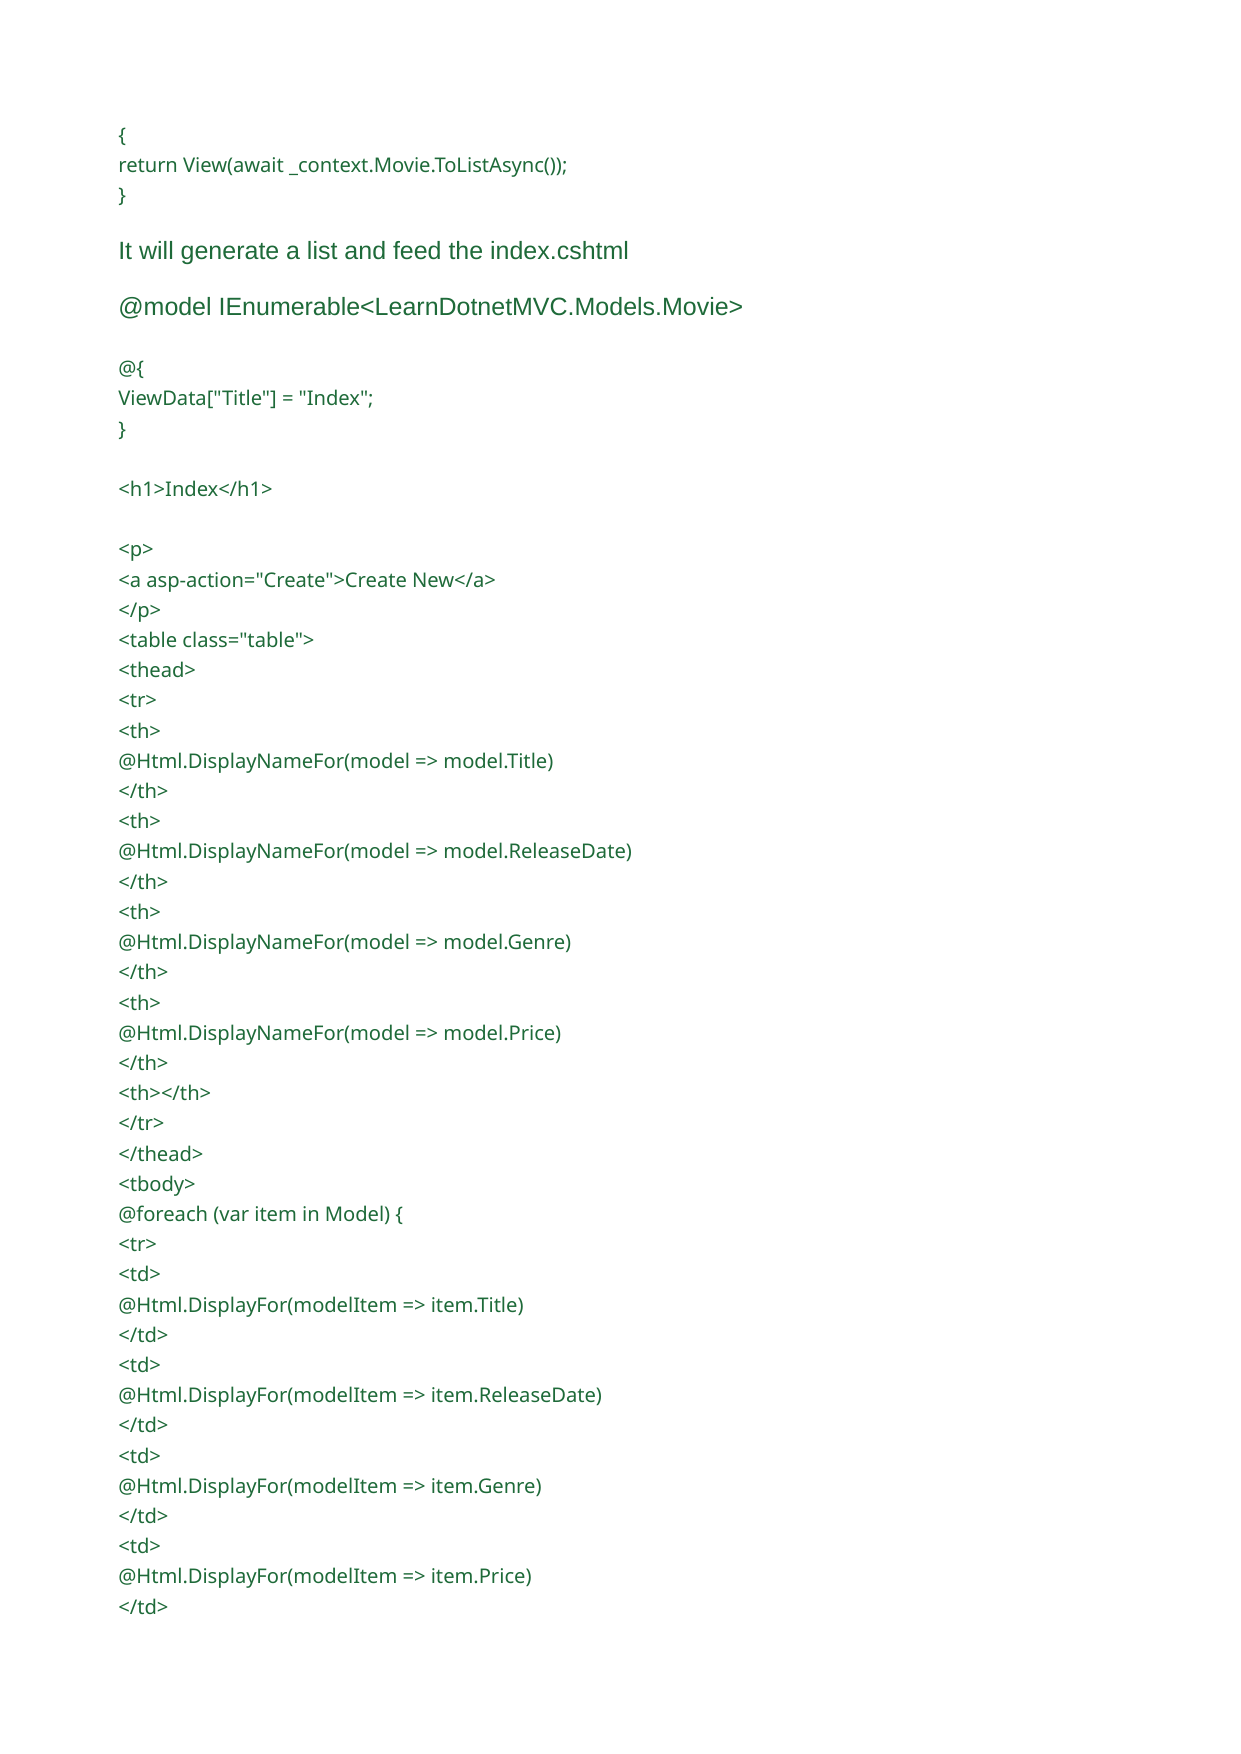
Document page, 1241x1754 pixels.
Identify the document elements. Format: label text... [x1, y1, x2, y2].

text <td> [118, 1439, 1122, 1469]
text <th> [118, 986, 1122, 1016]
text <td> [118, 1348, 1122, 1378]
text </th> [118, 1046, 1122, 1076]
text @Html.DisplayNameFor(model => model.Title) [118, 744, 1122, 774]
text It will generate a list and feed the index.cshtml [118, 236, 1122, 265]
text <table class="table"> [118, 623, 1122, 653]
text <tr> [118, 1227, 1122, 1257]
text </td> [118, 1499, 1122, 1529]
text @Html.DisplayNameFor(model => model.Genre) [118, 925, 1122, 955]
text <thead> [118, 653, 1122, 683]
text </thead> [118, 1137, 1122, 1167]
text <td> [118, 1529, 1122, 1559]
text @foreach (var item in Model) { [118, 1197, 1122, 1227]
text <th> [118, 804, 1122, 834]
text </th> [118, 865, 1122, 895]
text @Html.DisplayFor(modelItem => item.ReleaseDate) [118, 1378, 1122, 1408]
text </th> [118, 774, 1122, 804]
text <th> [118, 895, 1122, 925]
text <tr> [118, 683, 1122, 714]
text return View(await _context.Movie.ToListAsync()); [118, 148, 1122, 178]
text </td> [118, 1318, 1122, 1348]
text @model IEnumerable<LearnDotnetMVC.Models.Movie> [118, 292, 1122, 321]
text </th> [118, 955, 1122, 986]
text @{ [118, 351, 1122, 381]
text </td> [118, 1408, 1122, 1439]
text <a asp-action="Create">Create New</a> [118, 563, 1122, 593]
text </p> [118, 593, 1122, 623]
text @Html.DisplayFor(modelItem => item.Genre) [118, 1469, 1122, 1499]
text <tbody> [118, 1167, 1122, 1197]
text @Html.DisplayFor(modelItem => item.Title) [118, 1288, 1122, 1318]
text <p> [118, 532, 1122, 563]
text { [118, 118, 1122, 148]
text } [118, 178, 1122, 209]
text <td> [118, 1257, 1122, 1288]
text } [118, 412, 1122, 442]
text ViewData["Title"] = "Index"; [118, 381, 1122, 412]
text @Html.DisplayNameFor(model => model.Price) [118, 1016, 1122, 1046]
text </tr> [118, 1106, 1122, 1137]
text <th> [118, 714, 1122, 744]
text @Html.DisplayNameFor(model => model.ReleaseDate) [118, 834, 1122, 865]
text @Html.DisplayFor(modelItem => item.Price) [118, 1559, 1122, 1590]
text <h1>Index</h1> [118, 472, 1122, 502]
text <th></th> [118, 1076, 1122, 1106]
text </td> [118, 1590, 1122, 1620]
